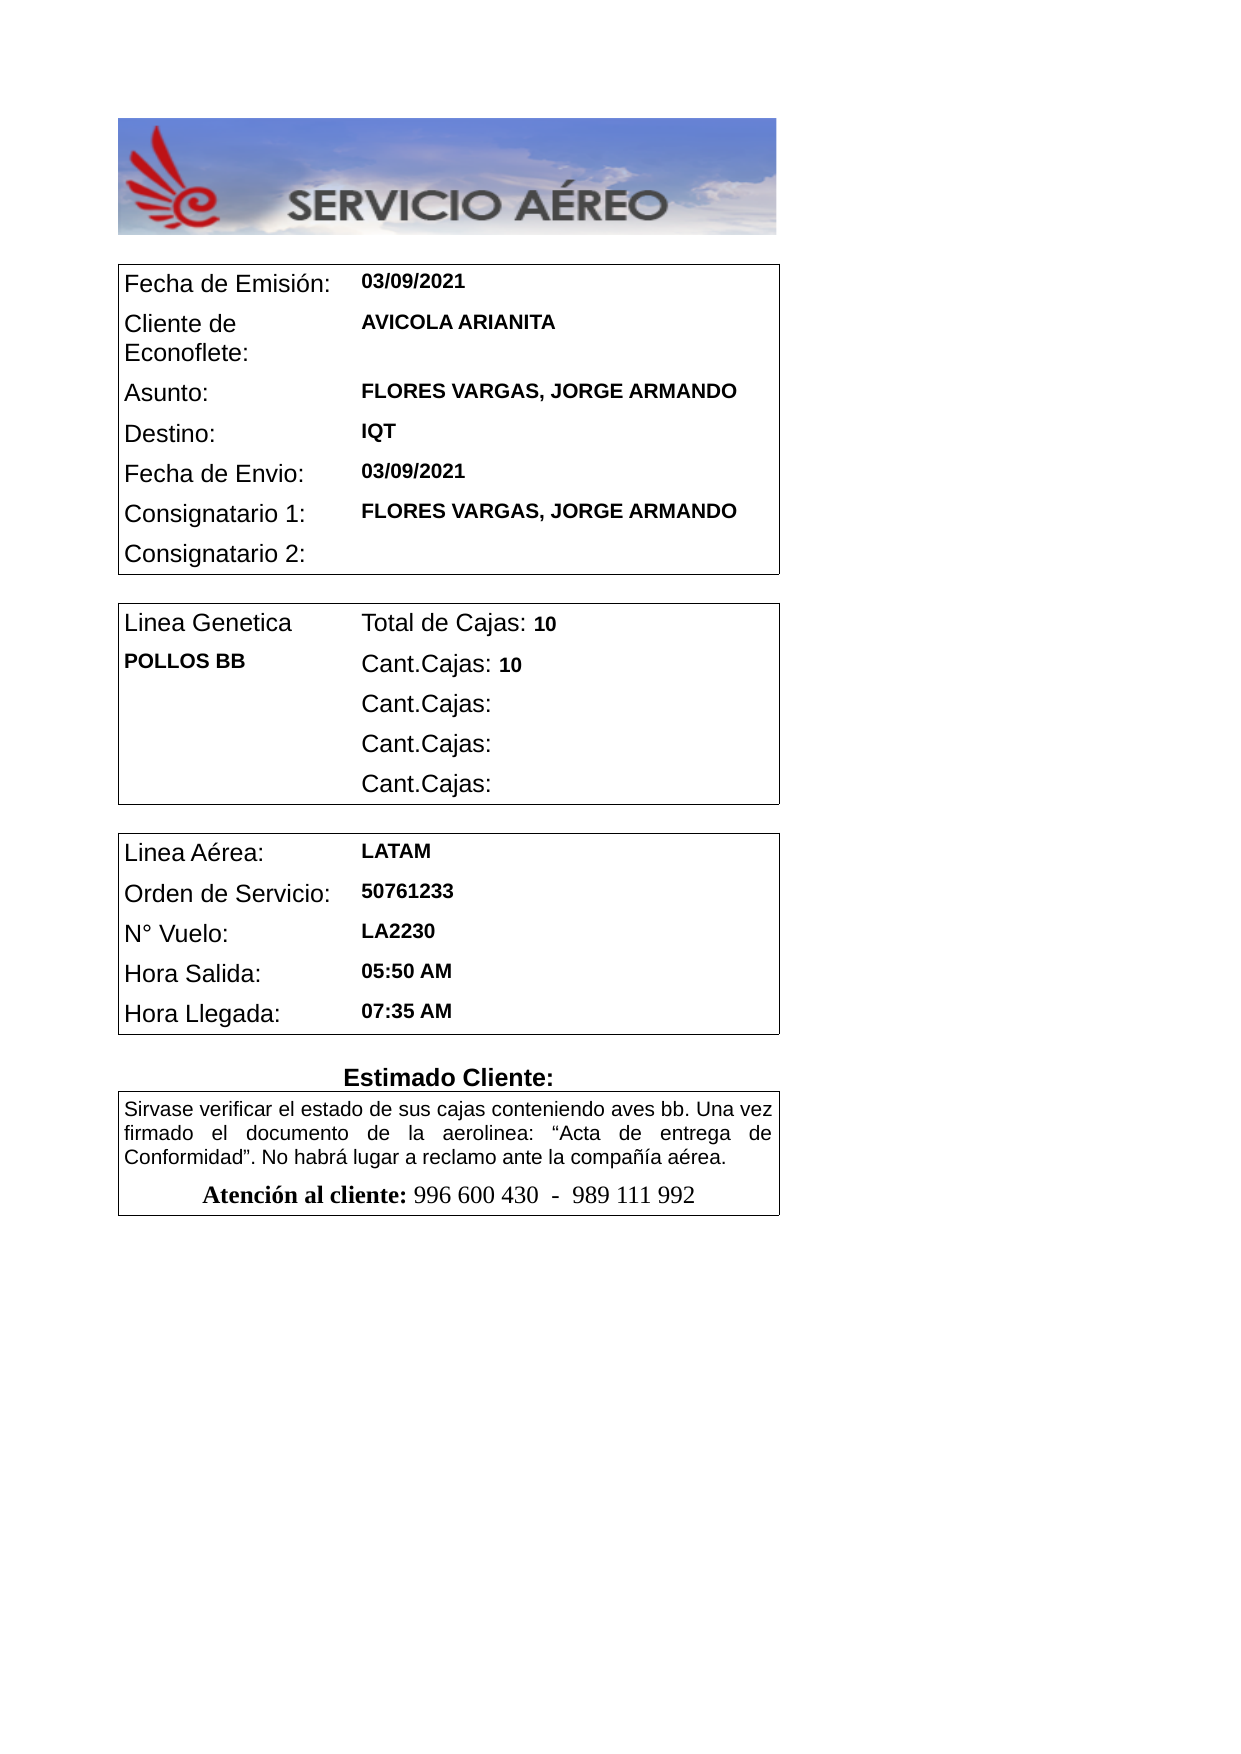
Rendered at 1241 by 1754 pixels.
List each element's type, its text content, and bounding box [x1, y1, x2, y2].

table_cell Estimado Cliente: [118, 1035, 779, 1091]
table_cell Linea Aérea: [119, 834, 356, 873]
table_cell Destino: [119, 413, 356, 453]
table_cell Hora Salida: [119, 953, 356, 993]
table_cell AVICOLA ARIANITA [356, 304, 779, 373]
table_header Fecha de Emisión: [119, 265, 356, 304]
table_cell Total de Cajas: 10 [356, 604, 779, 643]
table_cell 07:35 AM [356, 994, 779, 1034]
table_cell FLORES VARGAS, JORGE ARMANDO [356, 373, 779, 413]
table_cell [119, 723, 356, 763]
table_cell Consignatario 1: [119, 493, 356, 533]
table_cell 50761233 [356, 873, 779, 913]
table_cell POLLOS BB [119, 643, 356, 683]
table_header 03/09/2021 [356, 265, 779, 304]
table_cell Orden de Servicio: [119, 873, 356, 913]
table_cell Cant.Cajas: 10 [356, 643, 779, 683]
table_cell Hora Llegada: [119, 994, 356, 1034]
table_cell N° Vuelo: [119, 913, 356, 953]
table_cell Fecha de Envio: [119, 453, 356, 493]
table_cell [356, 575, 779, 603]
table_cell [119, 683, 356, 723]
table_cell [118, 805, 356, 833]
table_cell Consignatario 2: [119, 534, 356, 574]
table_cell [356, 534, 779, 574]
table_cell LATAM [356, 834, 779, 873]
table_cell Asunto: [119, 373, 356, 413]
table_cell Linea Genetica [119, 604, 356, 643]
table_cell Cliente de Econoflete: [119, 304, 356, 373]
table_cell [119, 764, 356, 804]
table_cell 03/09/2021 [356, 453, 779, 493]
table_cell [356, 805, 779, 833]
table_cell FLORES VARGAS, JORGE ARMANDO [356, 493, 779, 533]
picture [118, 118, 777, 235]
table_cell Cant.Cajas: [356, 764, 779, 804]
table_cell [118, 575, 356, 603]
table_cell Atención al cliente: 996 600 430 - 989 111 992 [119, 1175, 779, 1215]
table_cell Sirvase verificar el estado de sus cajas conteniendo aves bb. Una vez firmado el documento de la aerolinea: “Acta de entrega de Conformidad”. No habrá lugar a reclamo ante la compañía aérea. [119, 1092, 779, 1175]
table_cell Cant.Cajas: [356, 683, 779, 723]
table_cell IQT [356, 413, 779, 453]
table_cell 05:50 AM [356, 953, 779, 993]
table_cell Cant.Cajas: [356, 723, 779, 763]
table_cell LA2230 [356, 913, 779, 953]
